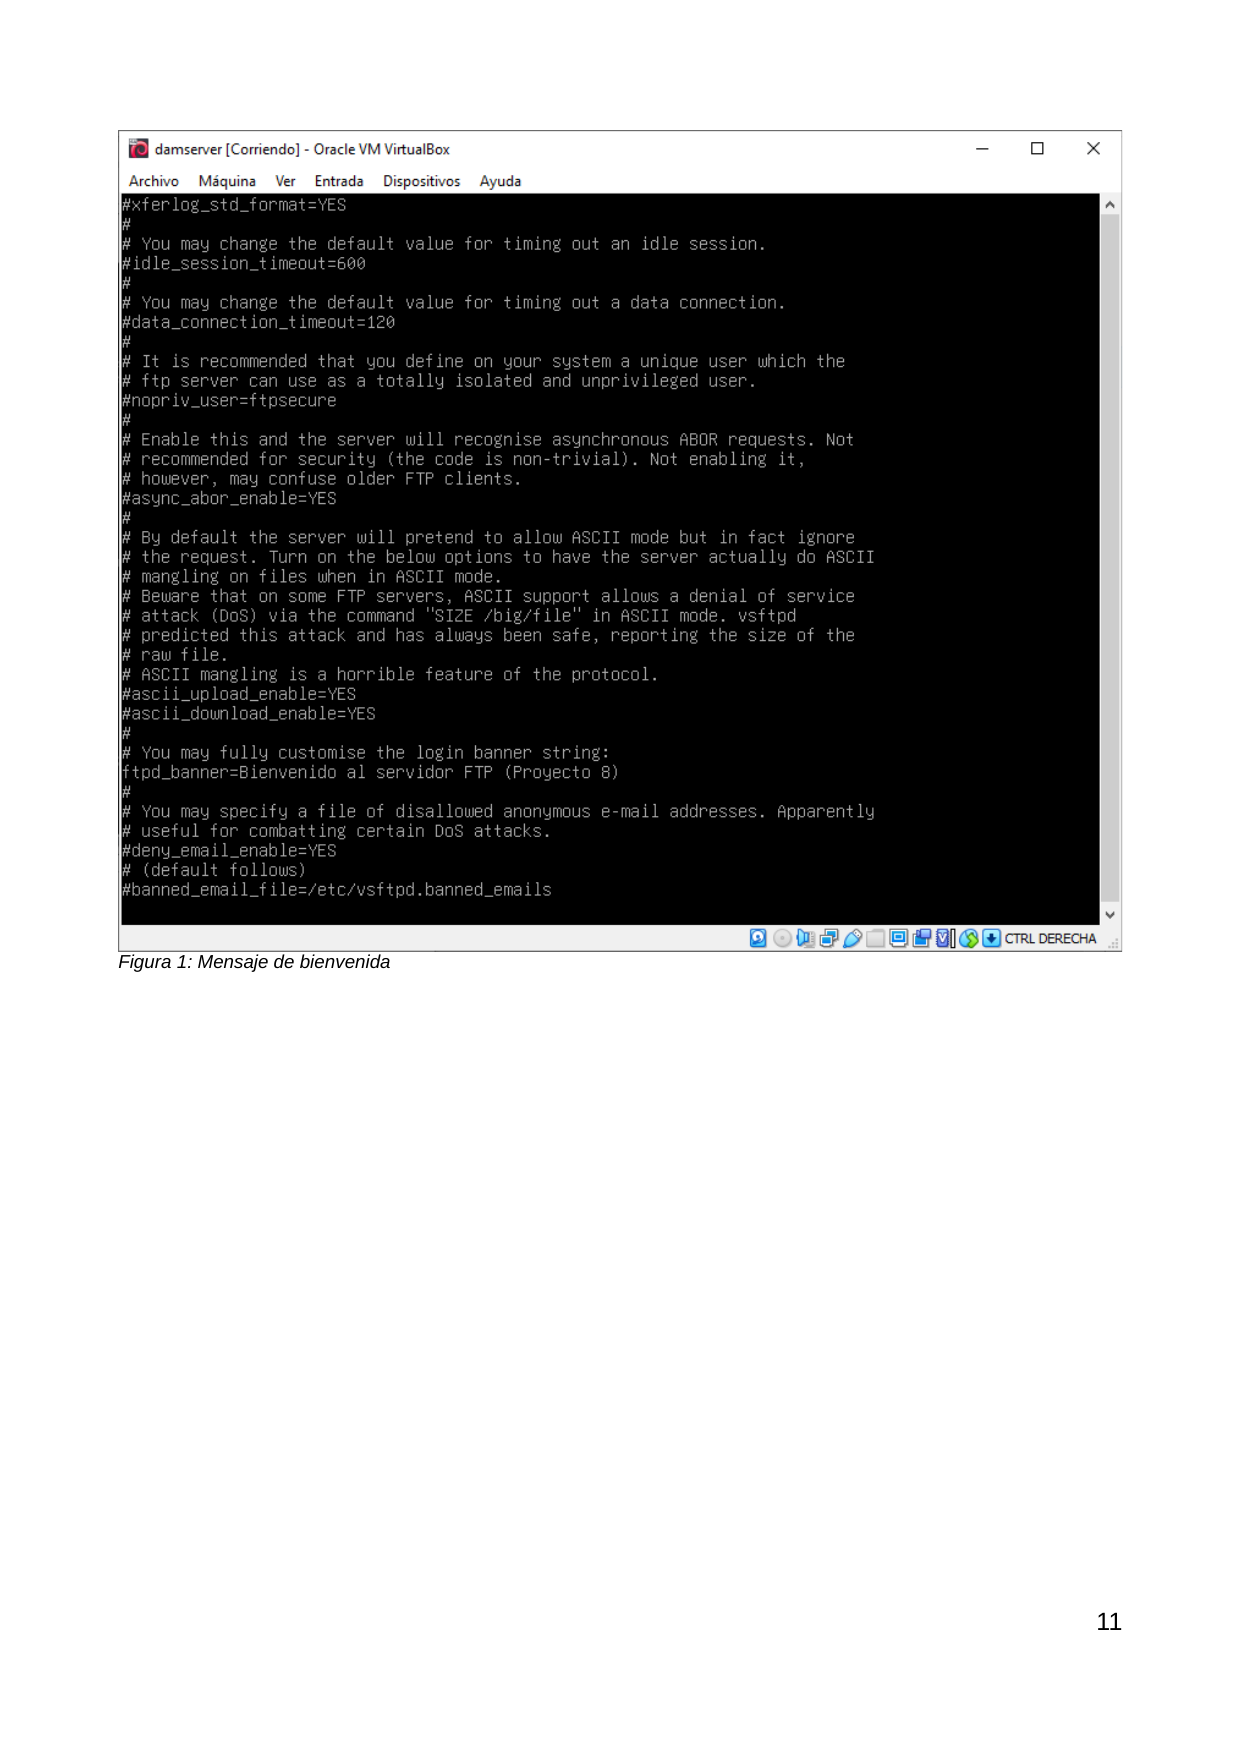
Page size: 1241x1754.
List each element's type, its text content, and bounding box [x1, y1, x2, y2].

picture [118, 130, 1123, 952]
text Figura 1: Mensaje de bienvenida [118, 952, 1122, 973]
